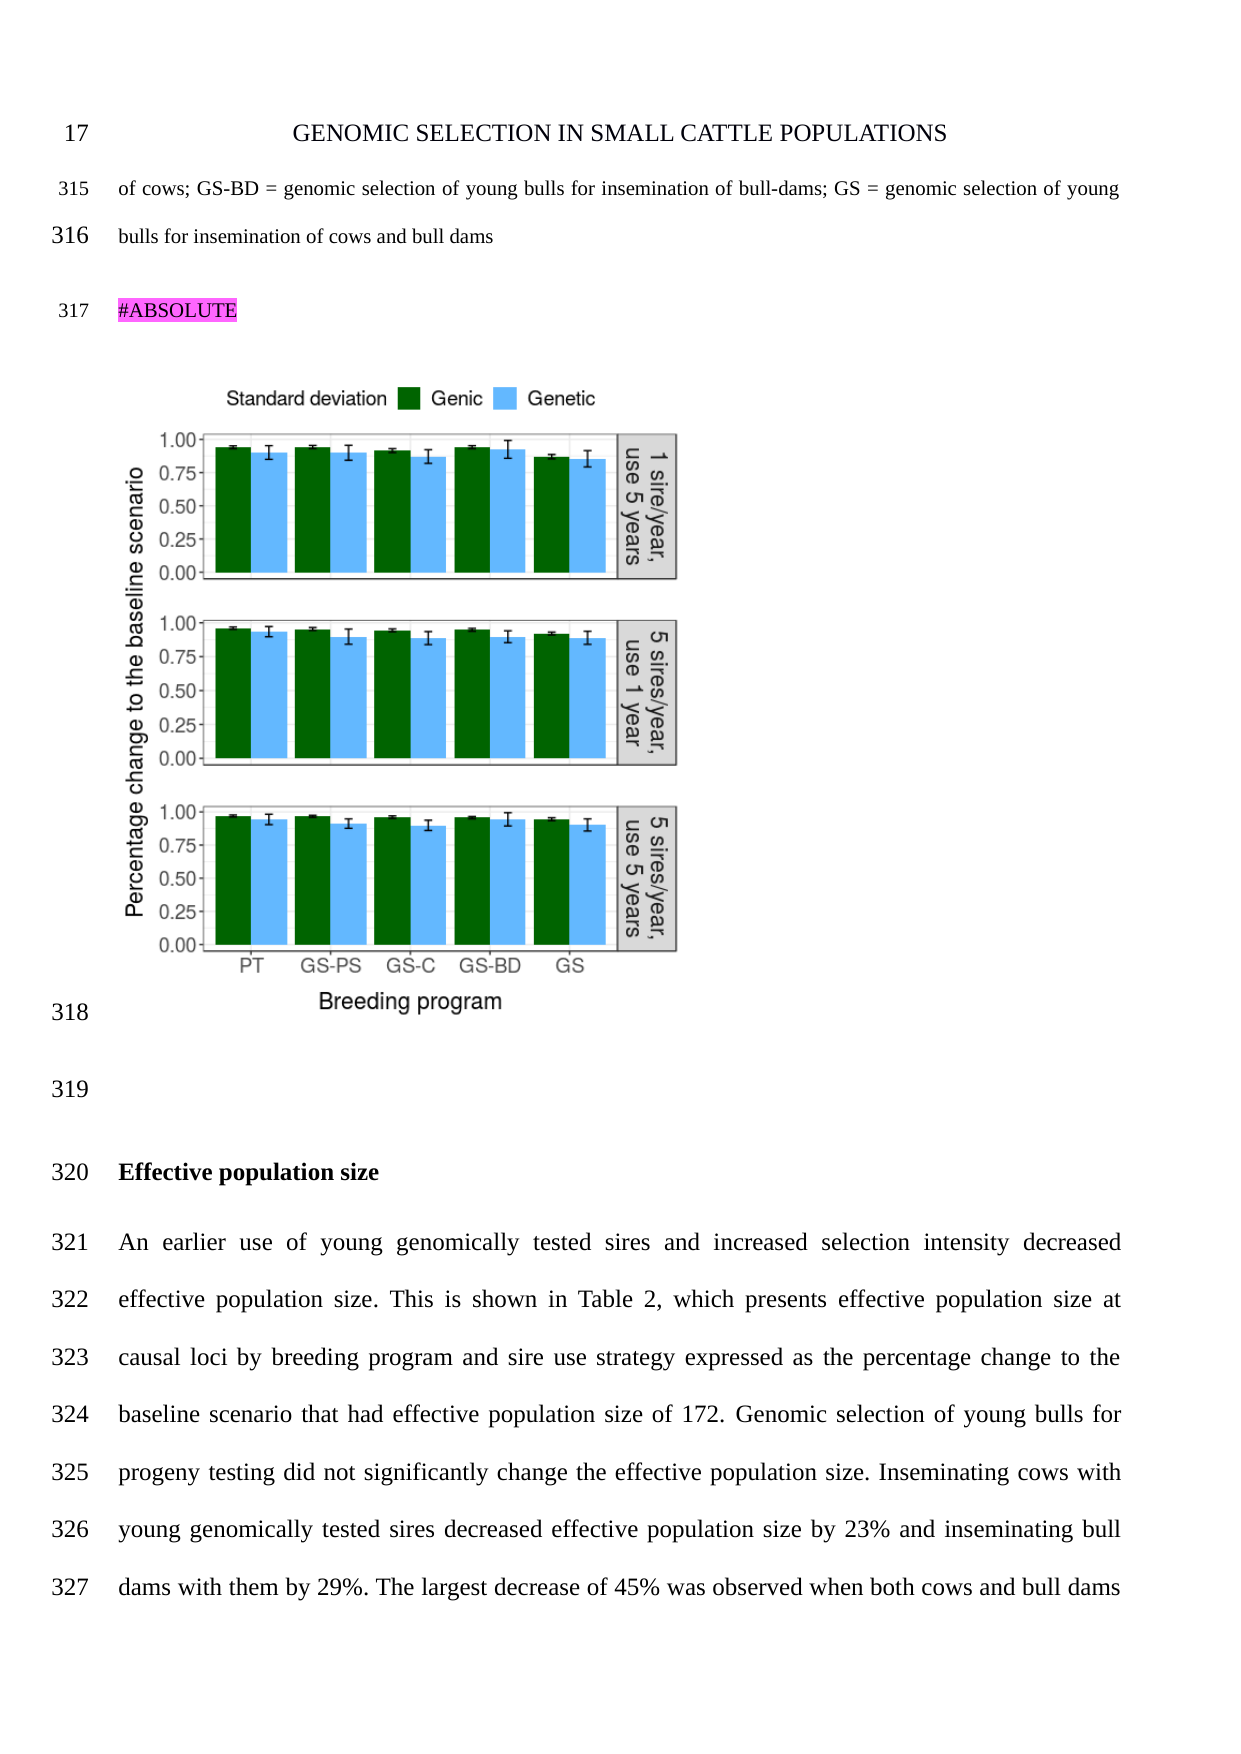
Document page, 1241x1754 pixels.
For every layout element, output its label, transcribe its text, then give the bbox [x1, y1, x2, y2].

picture [118, 370, 684, 1021]
text An earlier use of young genomically tested sires and increased selection intensity decreased effective population size. This is shown in Table 2, which presents effective population size at causal loci by breeding program and sire use strategy expressed as the percentage change to the baseline scenario that had effective population size of 172. Genomic selection of young bulls for progeny testing did not significantly change the effective population size. Inseminating cows with young genomically tested sires decreased effective population size by 23% and inseminating bull dams with them by 29%. The largest decrease of 45% was observed when both cows and bull dams [118, 1227, 1122, 1600]
text #ABSOLUTE [118, 298, 1122, 322]
text of cows; GS-BD = genomic selection of young bulls for insemination of bull-dams; GS = genomic selection of young bulls for insemination of cows and bull dams [118, 176, 1122, 248]
subtitle Effective population size [118, 1157, 1122, 1185]
